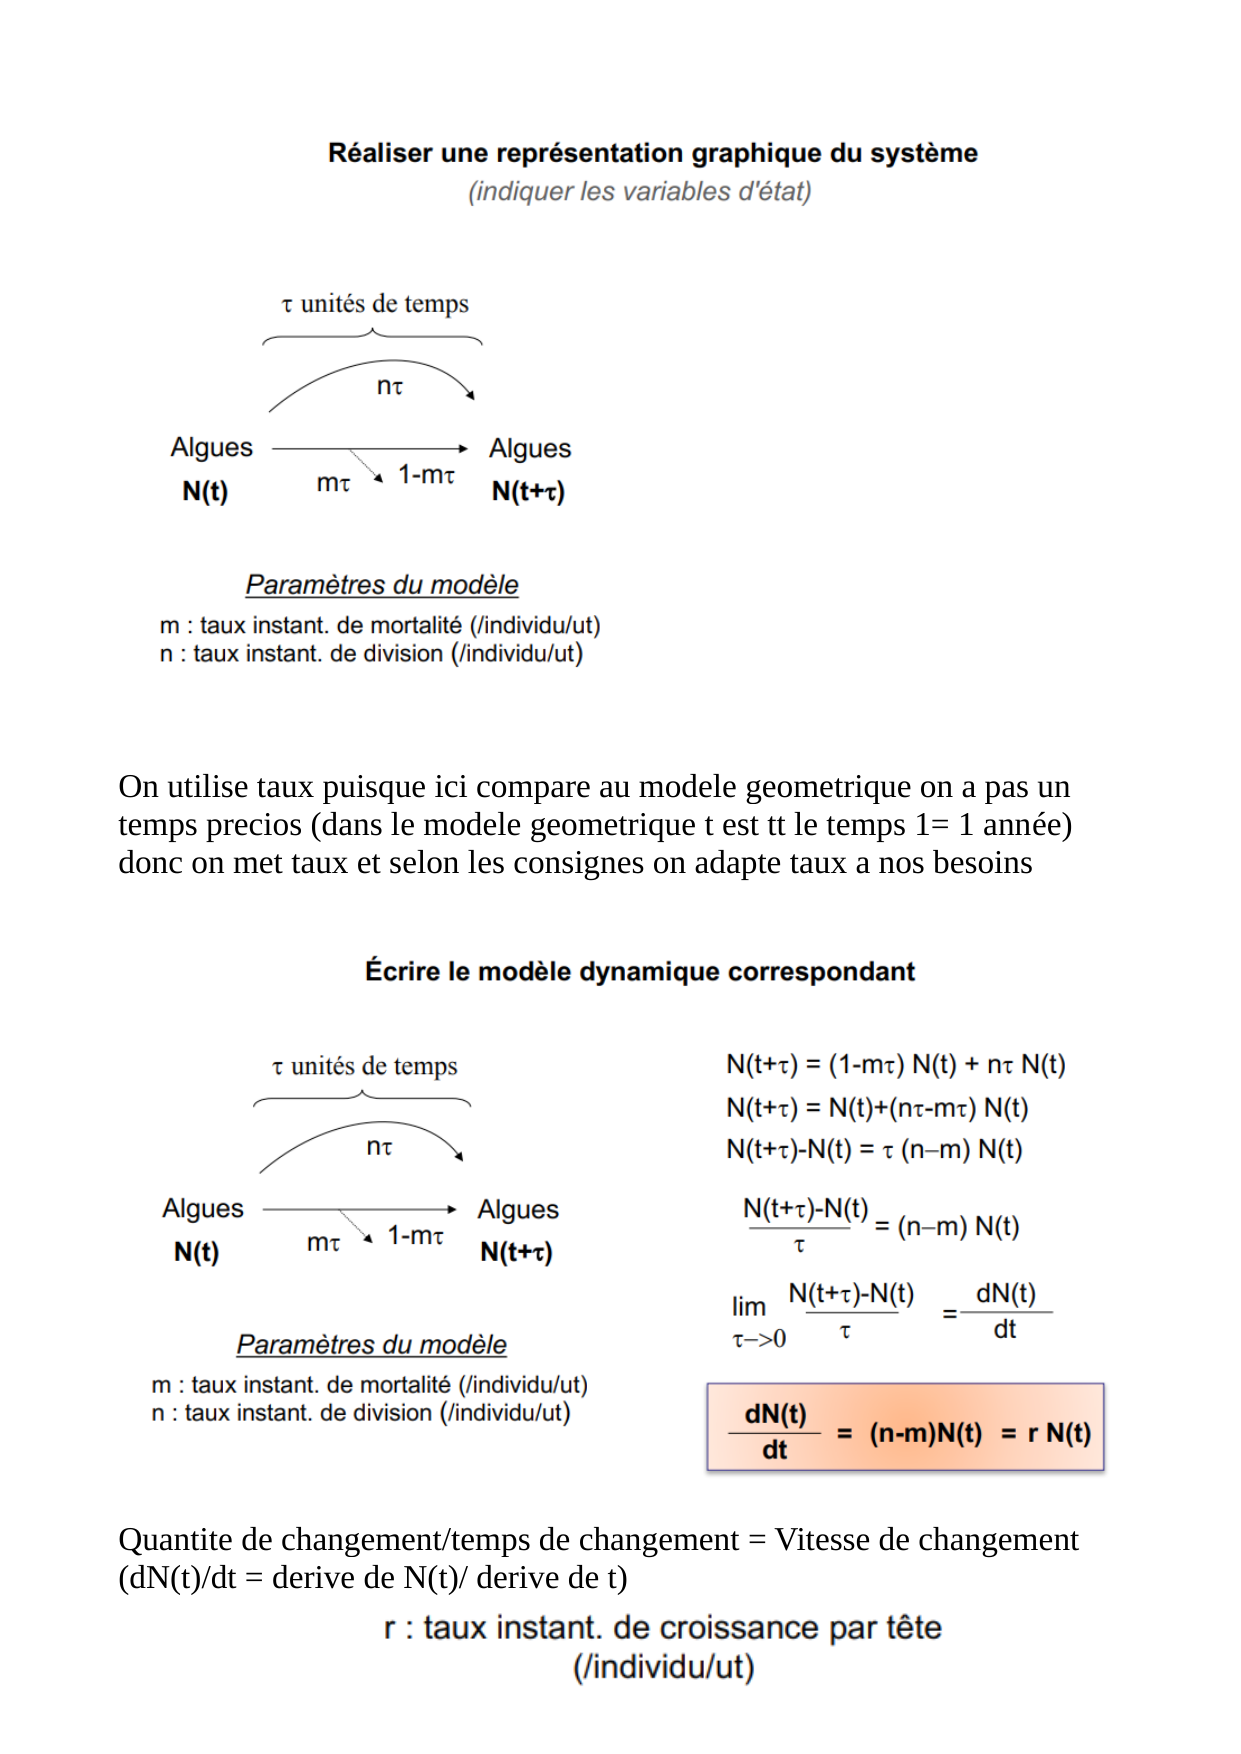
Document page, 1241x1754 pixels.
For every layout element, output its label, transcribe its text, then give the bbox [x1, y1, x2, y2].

picture [118, 118, 1123, 728]
text donc on met taux et selon les consignes on adapte taux a nos besoins [118, 843, 1122, 881]
picture [118, 919, 1123, 1481]
picture [367, 1609, 986, 1705]
text (dN(t)/dt = derive de N(t)/ derive de t) [118, 1557, 1122, 1595]
text On utilise taux puisque ici compare au modele geometrique on a pas un temps precios (dans le modele geometrique t est tt le temps 1= 1 année) [118, 766, 1122, 843]
text Quantite de changement/temps de changement = Vitesse de changement [118, 1519, 1122, 1557]
